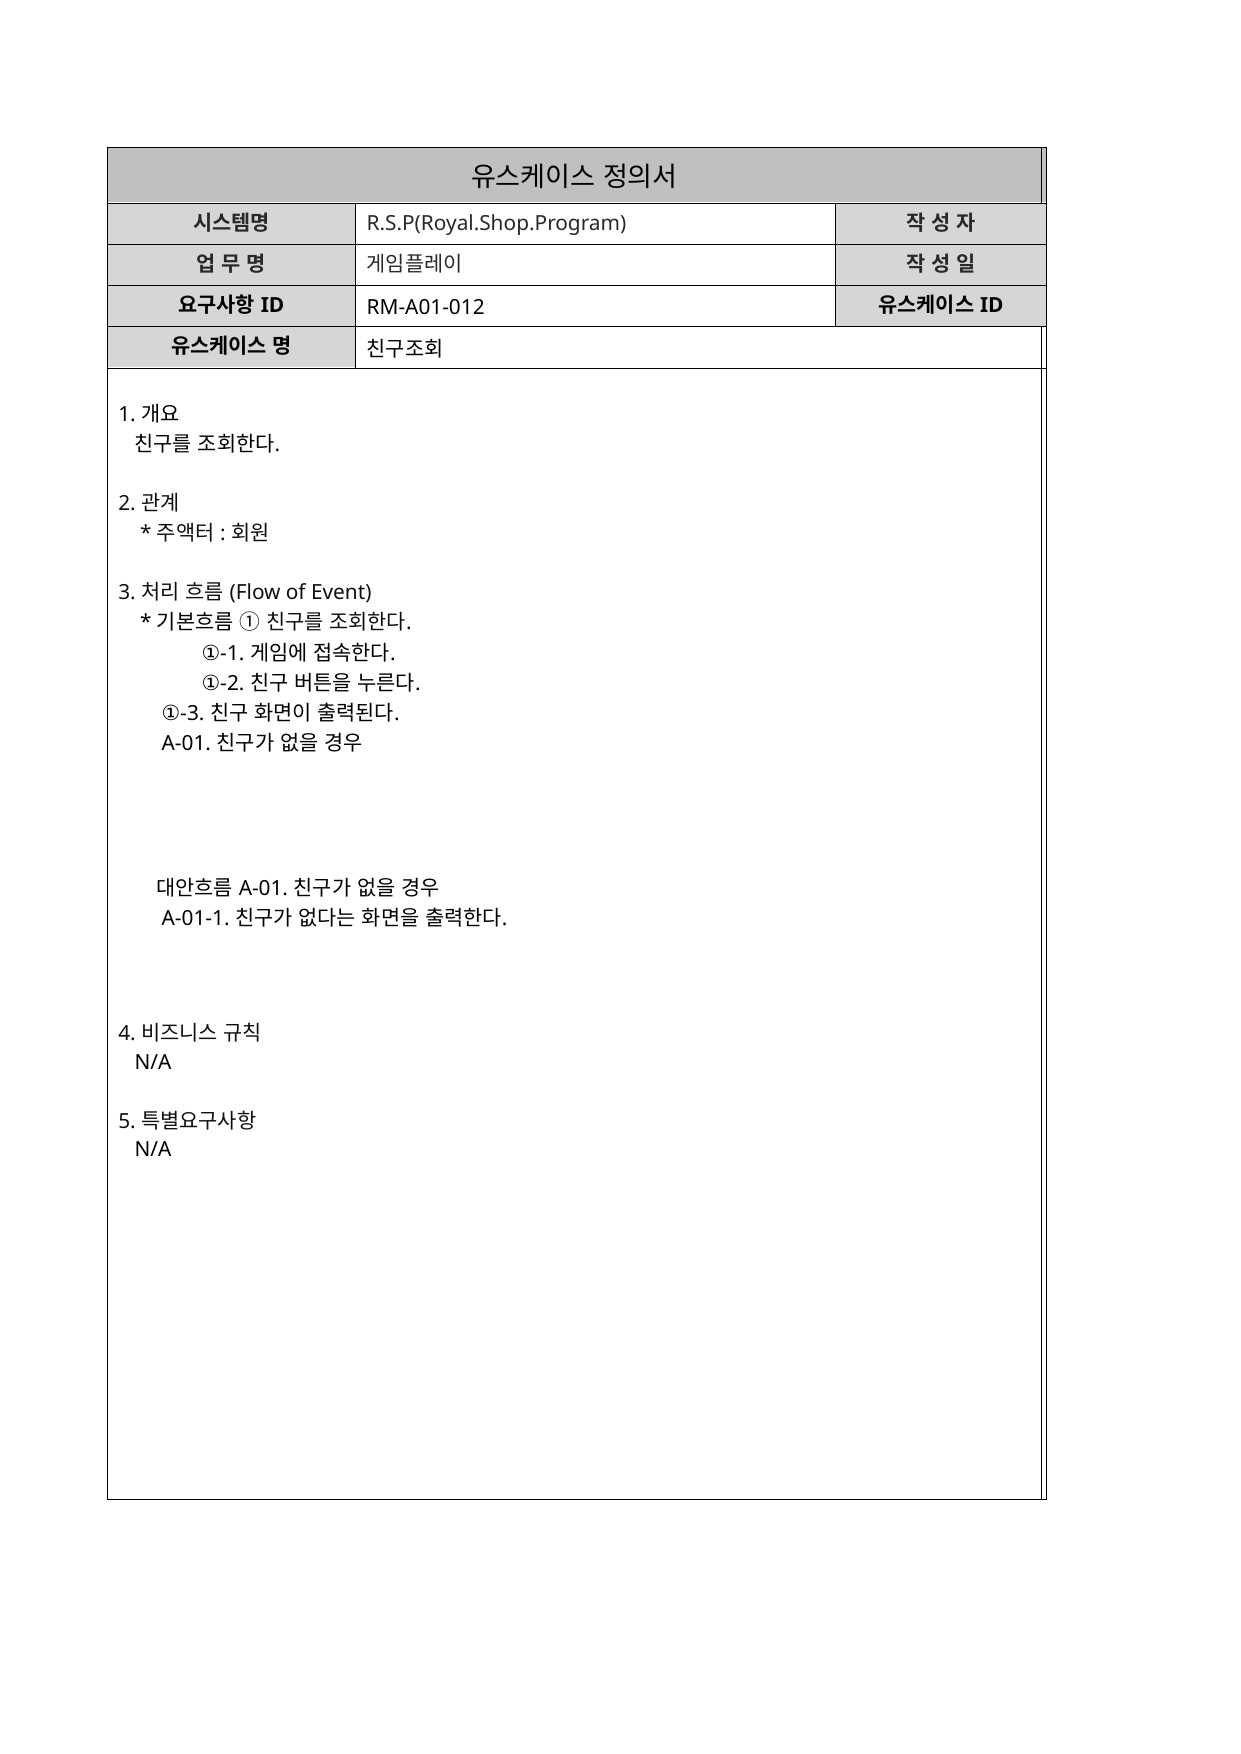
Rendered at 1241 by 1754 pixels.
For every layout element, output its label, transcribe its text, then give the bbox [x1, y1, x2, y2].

table_cell 유스케이스 명 [108, 327, 355, 367]
table_cell 시스템명 [108, 204, 355, 244]
table_cell 게임플레이 [356, 245, 835, 285]
table_cell [1042, 327, 1046, 367]
table_cell 1. 개요 친구를 조회한다. 2. 관계 * 주액터 : 회원 3. 처리 흐름 (Flow of Event) * 기본흐름 ① 친구를 조회한다. ①-1. 게임에 접속한다. ①-2. 친구 버튼을 누른다. ①-3. 친구 화면이 출력된다. A-01. 친구가 없을 경우 대안흐름 A-01. 친구가 없을 경우 A-01-1. 친구가 없다는 화면을 출력한다. 4. 비즈니스 규칙 N/A 5. 특별요구사항 N/A [108, 369, 1041, 1499]
table_cell 작 성 일 [836, 245, 1046, 285]
table_header [1042, 148, 1046, 202]
table_header 유스케이스 정의서 [108, 148, 1041, 202]
table_cell 업 무 명 [108, 245, 355, 285]
table_cell 작 성 자 [836, 204, 1046, 244]
table_cell 요구사항 ID [108, 286, 355, 326]
table_cell RM-A01-012 [356, 286, 835, 326]
table_cell 친구조회 [356, 327, 1041, 367]
table_cell R.S.P(Royal.Shop.Program) [356, 204, 835, 244]
table_cell [1042, 369, 1046, 1499]
table_cell 유스케이스 ID [836, 286, 1046, 326]
